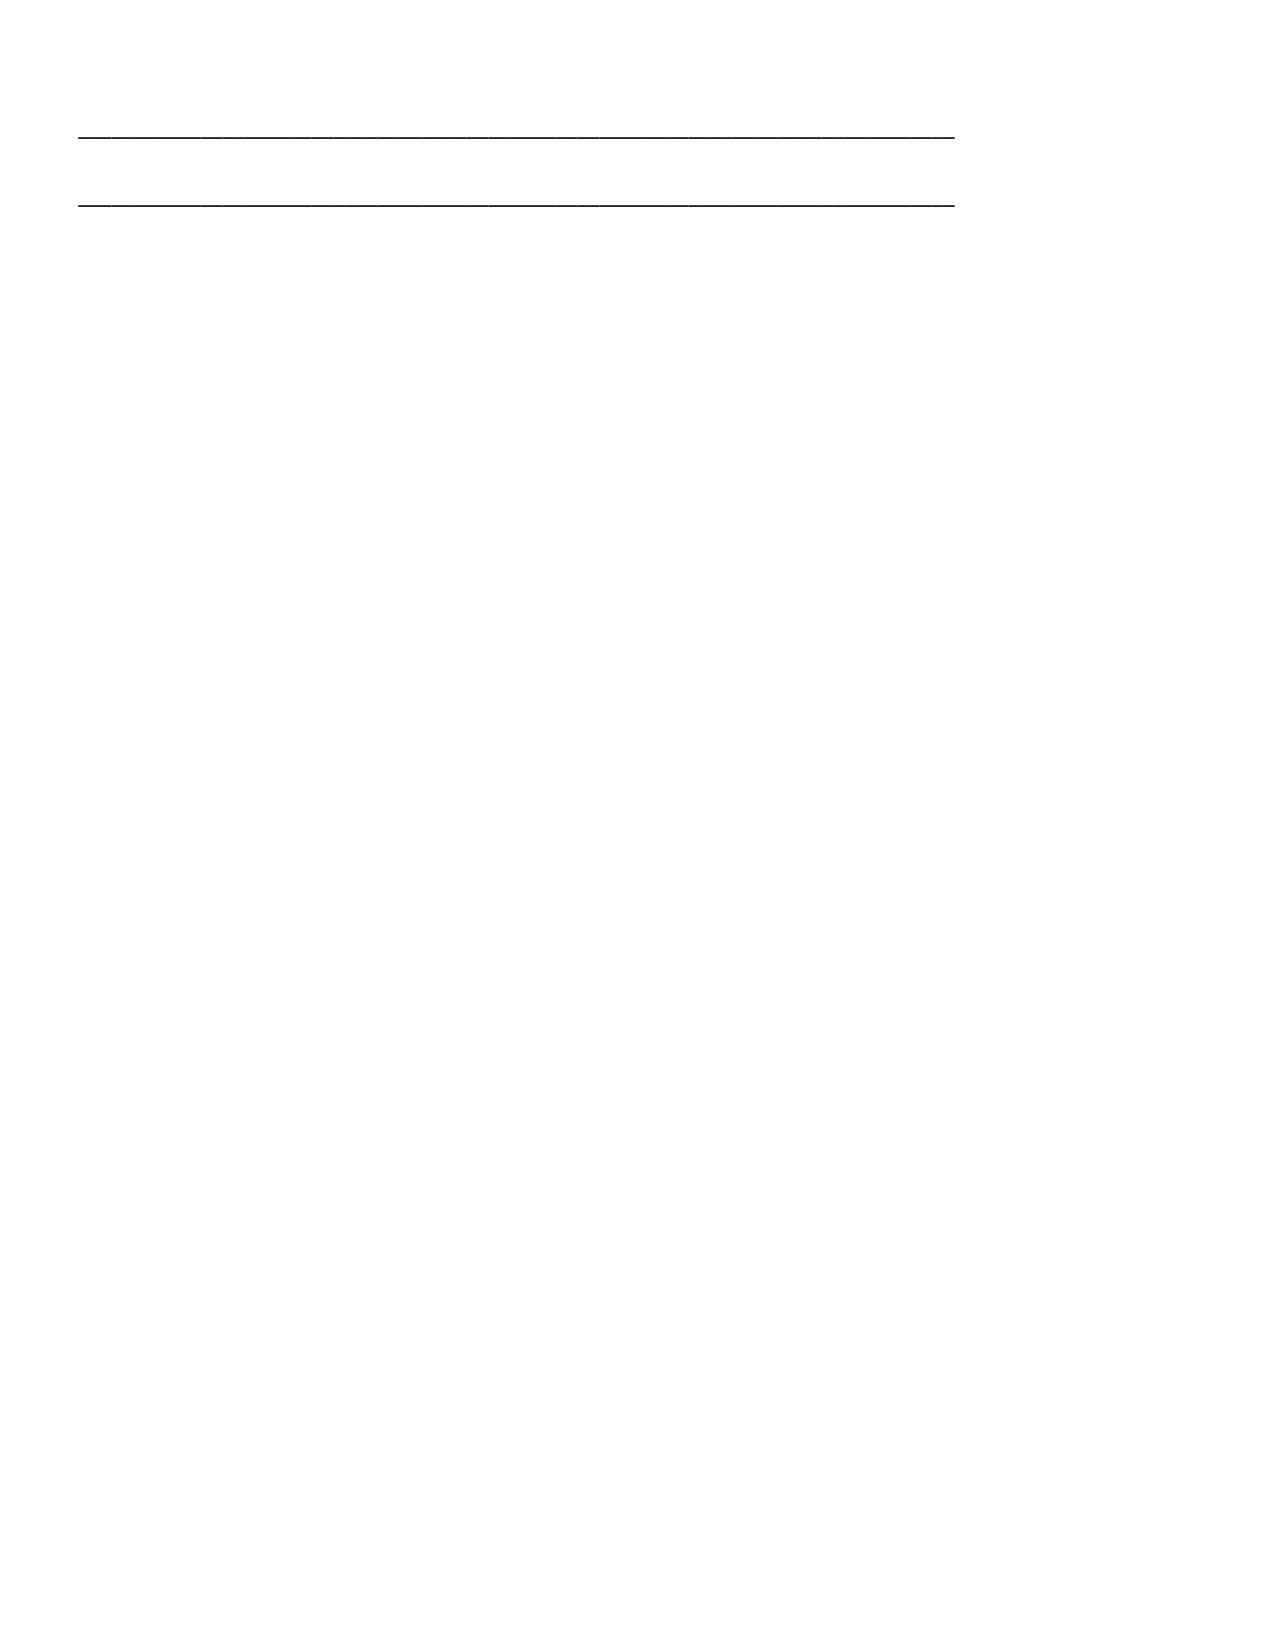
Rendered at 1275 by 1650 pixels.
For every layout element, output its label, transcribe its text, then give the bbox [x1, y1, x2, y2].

text _______________________________________________________________________________ [78, 109, 1195, 143]
text _______________________________________________________________________________ [78, 177, 1195, 211]
